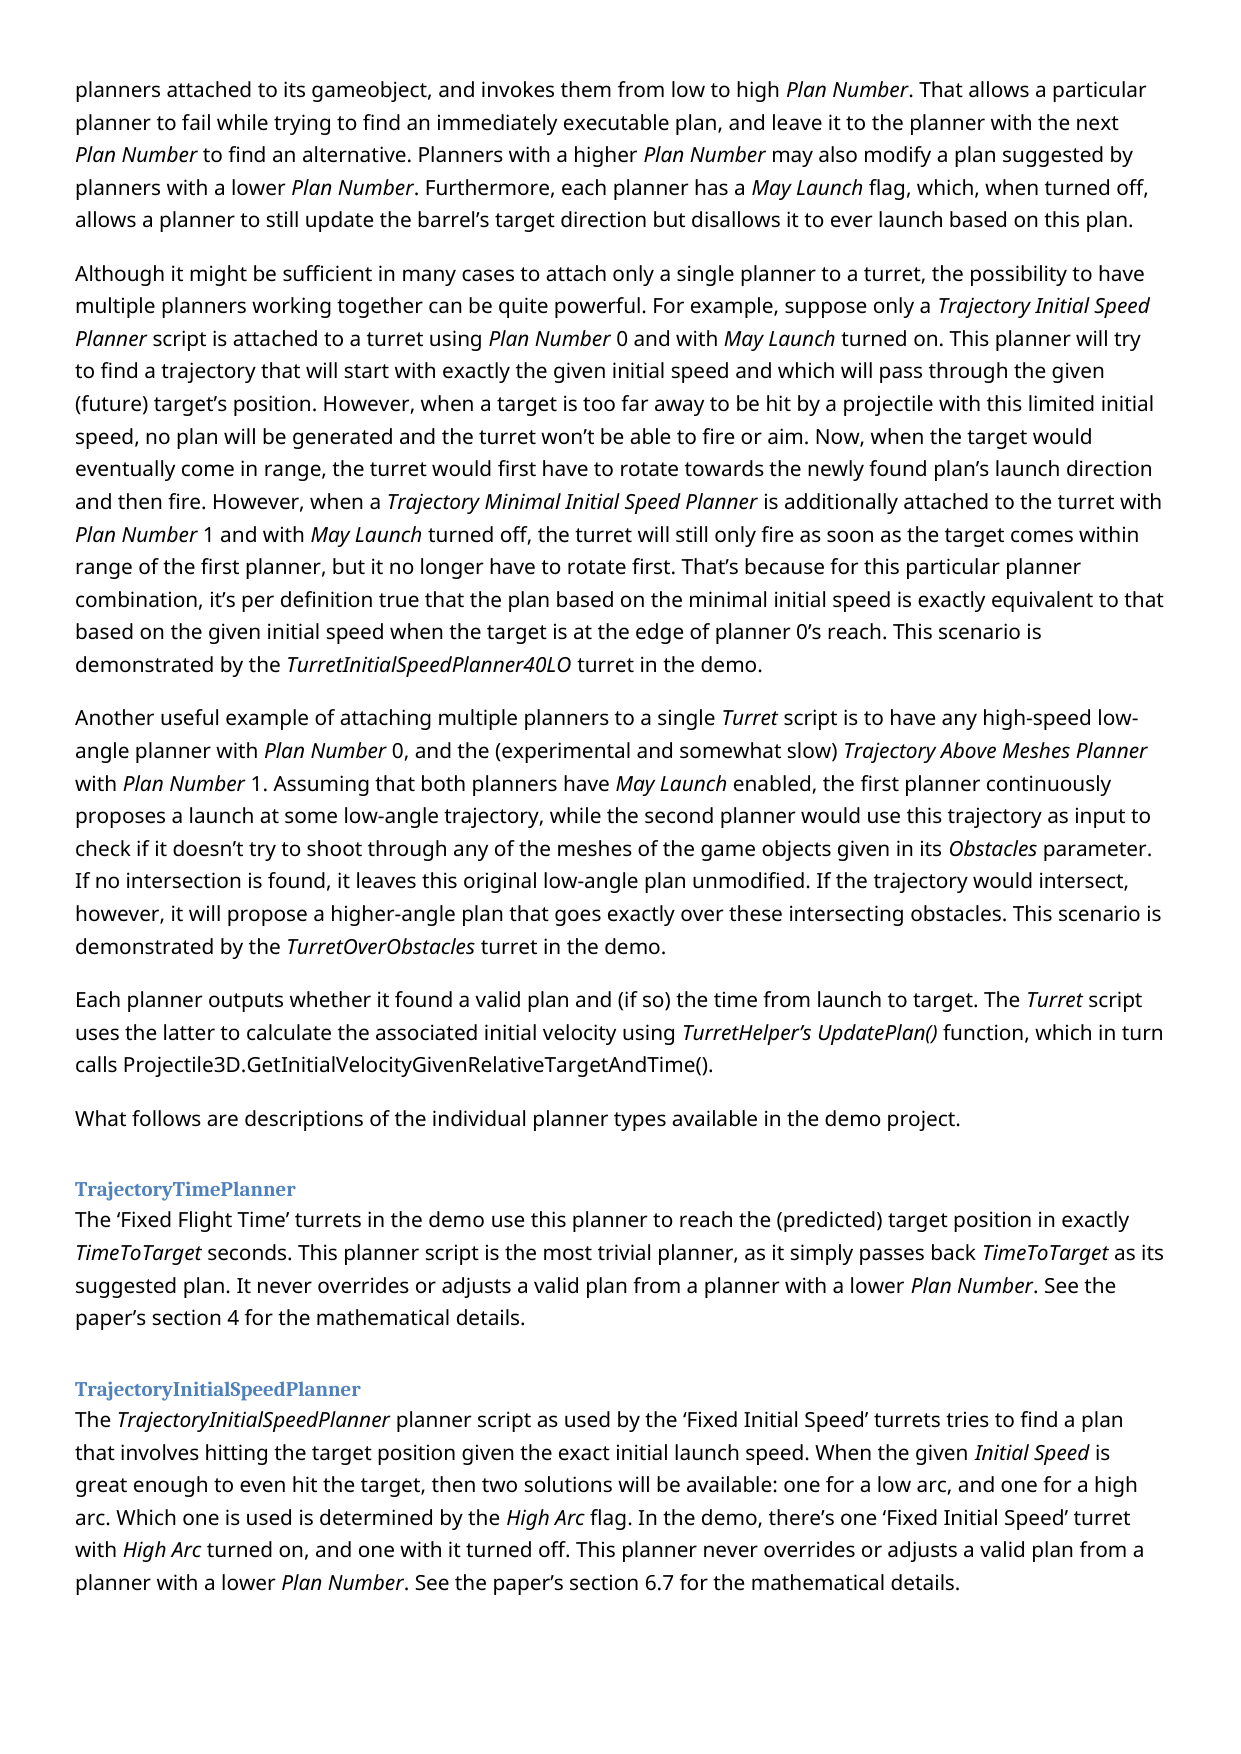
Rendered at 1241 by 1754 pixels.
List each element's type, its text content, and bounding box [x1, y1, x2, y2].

subtitle TrajectoryInitialSpeedPlanner [75, 1378, 1165, 1402]
text The ‘Fixed Flight Time’ turrets in the demo use this planner to reach the (predicted) target position in exactly TimeToTarget seconds. This planner script is the most trivial planner, as it simply passes back TimeToTarget as its suggested plan. It never overrides or adjusts a valid plan from a planner with a lower Plan Number. See the paper’s section 4 for the mathematical details. [75, 1206, 1165, 1332]
text Although it might be sufficient in many cases to attach only a single planner to a turret, the possibility to have multiple planners working together can be quite powerful. For example, suppose only a Trajectory Initial Speed Planner script is attached to a turret using Plan Number 0 and with May Launch turned on. This planner will try to find a trajectory that will start with exactly the given initial speed and which will pass through the given (future) target’s position. However, when a target is too far away to be hit by a projectile with this limited initial speed, no plan will be generated and the turret won’t be able to fire or aim. Now, when the target would eventually come in range, the turret would first have to rotate towards the newly found plan’s launch direction and then fire. However, when a Trajectory Minimal Initial Speed Planner is additionally attached to the turret with Plan Number 1 and with May Launch turned off, the turret will still only fire as soon as the target comes within range of the first planner, but it no longer have to rotate first. That’s because for this particular planner combination, it’s per definition true that the plan based on the minimal initial speed is exactly equivalent to that based on the given initial speed when the target is at the edge of planner 0’s reach. This scenario is demonstrated by the TurretInitialSpeedPlanner40LO turret in the demo. [75, 259, 1165, 678]
subtitle TrajectoryTimePlanner [75, 1178, 1165, 1202]
text Each planner outputs whether it found a valid plan and (if so) the time from launch to target. The Turret script uses the latter to calculate the associated initial velocity using TurretHelper’s UpdatePlan() function, which in turn calls Projectile3D.GetInitialVelocityGivenRelativeTargetAndTime(). [75, 985, 1165, 1079]
text What follows are descriptions of the individual planner types available in the demo project. [75, 1104, 1165, 1132]
text planners attached to its gameobject, and invokes them from low to high Plan Number. That allows a particular planner to fail while trying to find an immediately executable plan, and leave it to the planner with the next Plan Number to find an alternative. Planners with a higher Plan Number may also modify a plan suggested by planners with a lower Plan Number. Furthermore, each planner has a May Launch flag, which, when turned off, allows a planner to still update the barrel’s target direction but disallows it to ever launch based on this plan. [75, 75, 1165, 234]
text Another useful example of attaching multiple planners to a single Turret script is to have any high-speed low-angle planner with Plan Number 0, and the (experimental and somewhat slow) Trajectory Above Meshes Planner with Plan Number 1. Assuming that both planners have May Launch enabled, the first planner continuously proposes a launch at some low-angle trajectory, while the second planner would use this trajectory as input to check if it doesn’t try to shoot through any of the meshes of the game objects given in its Obstacles parameter. If no intersection is found, it leaves this original low-angle plan unmodified. If the trajectory would intersect, however, it will propose a higher-angle plan that goes exactly over these intersecting obstacles. This scenario is demonstrated by the TurretOverObstacles turret in the demo. [75, 703, 1165, 960]
text The TrajectoryInitialSpeedPlanner planner script as used by the ‘Fixed Initial Speed’ turrets tries to find a plan that involves hitting the target position given the exact initial launch speed. When the given Initial Speed is great enough to even hit the target, then two solutions will be available: one for a low arc, and one for a high arc. Which one is used is determined by the High Arc flag. In the demo, there’s one ‘Fixed Initial Speed’ turret with High Arc turned on, and one with it turned off. This planner never overrides or adjusts a valid plan from a planner with a lower Plan Number. See the paper’s section 6.7 for the mathematical details. [75, 1405, 1165, 1597]
